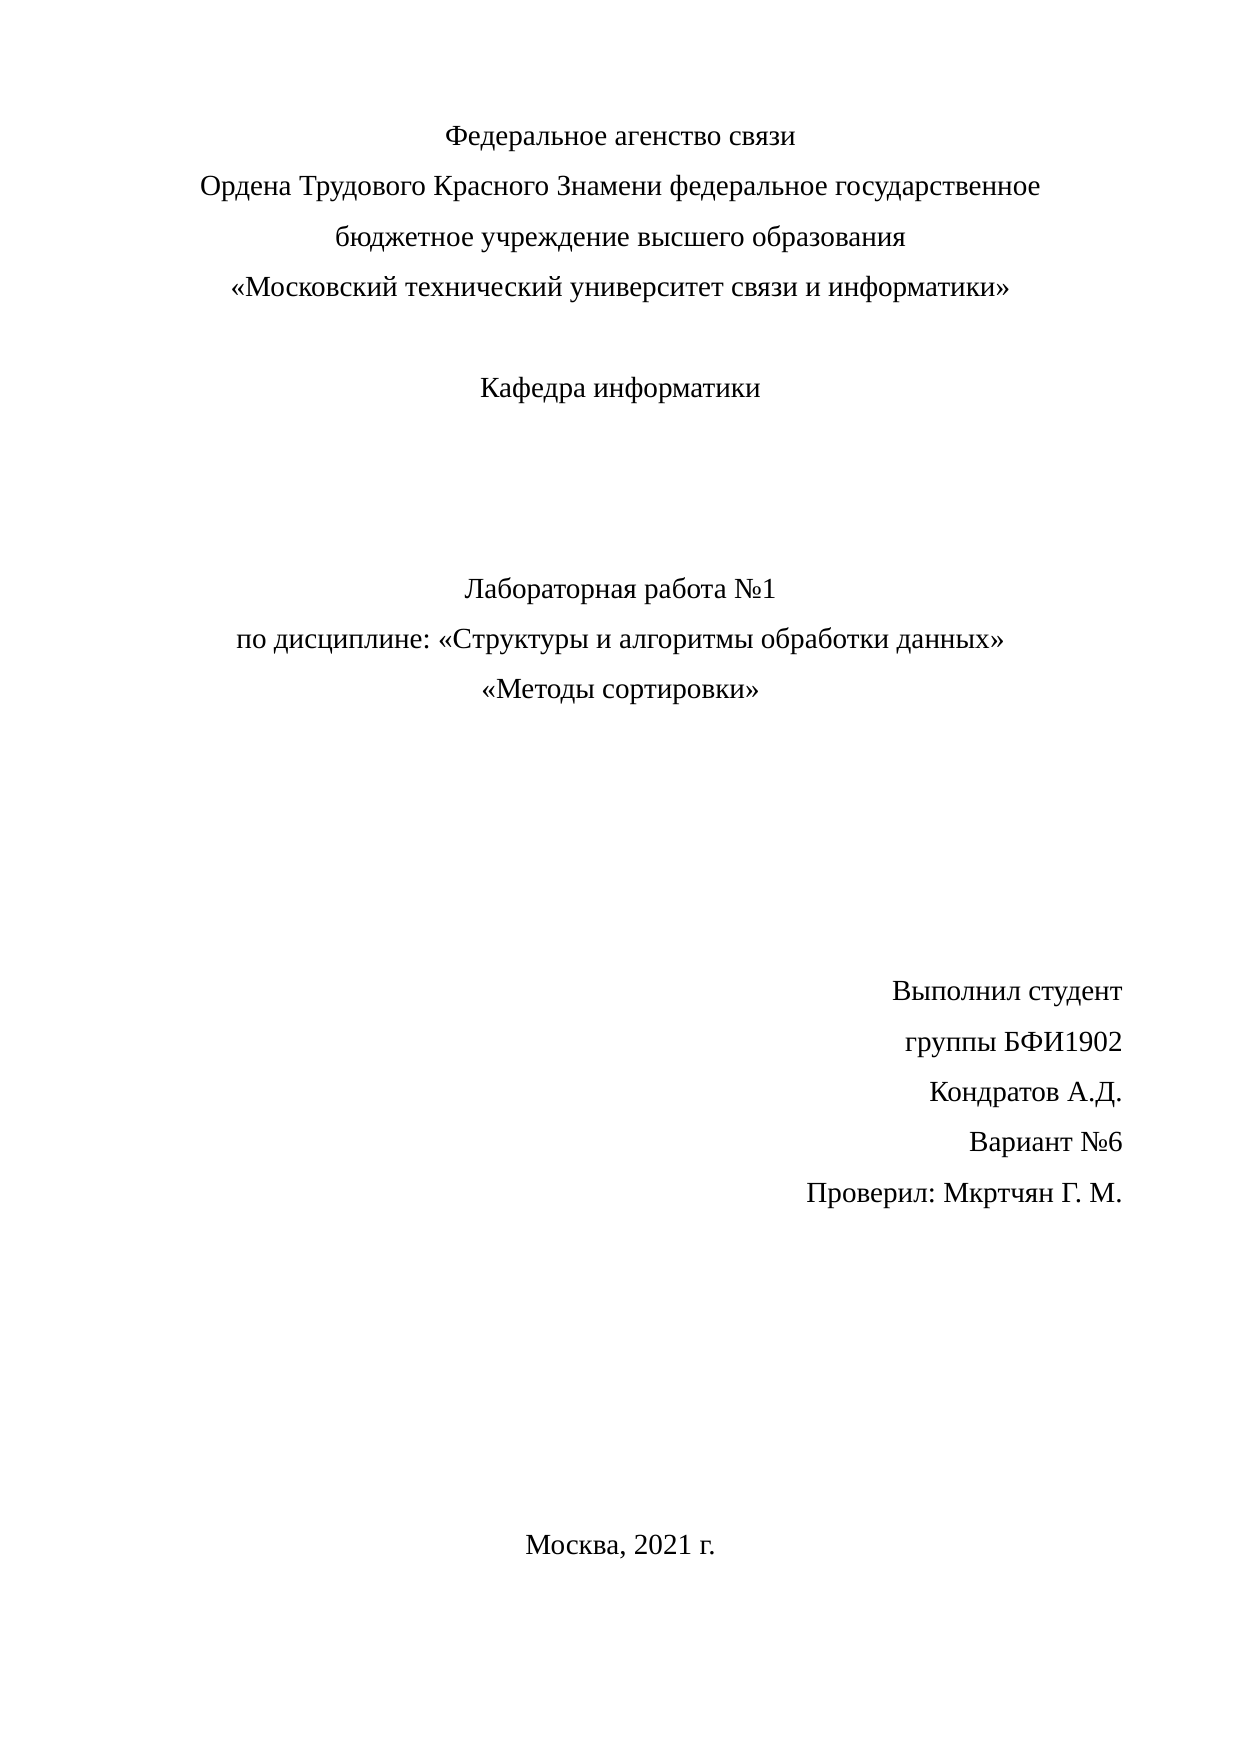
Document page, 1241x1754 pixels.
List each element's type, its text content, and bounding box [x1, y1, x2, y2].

text бюджетное учреждение высшего образования [118, 219, 1122, 252]
text группы БФИ1902 [118, 1024, 1122, 1057]
text Кондратов А.Д. [118, 1074, 1122, 1108]
text Вариант №6 [118, 1124, 1122, 1158]
text Москва, 2021 г. [118, 1527, 1122, 1560]
text Проверил: Мкртчян Г. М. [118, 1175, 1122, 1208]
text по дисциплине: «Структуры и алгоритмы обработки данных» [118, 621, 1122, 655]
text Выполнил студент [118, 973, 1122, 1007]
text Кафедра информатики [118, 370, 1122, 403]
text «Методы сортировки» [118, 672, 1122, 705]
text Федеральное агенство связи [118, 118, 1122, 152]
text «Московский технический университет связи и информатики» [118, 269, 1122, 303]
text Ордена Трудового Красного Знамени федеральное государственное [118, 168, 1122, 202]
text Лабораторная работа №1 [118, 571, 1122, 604]
